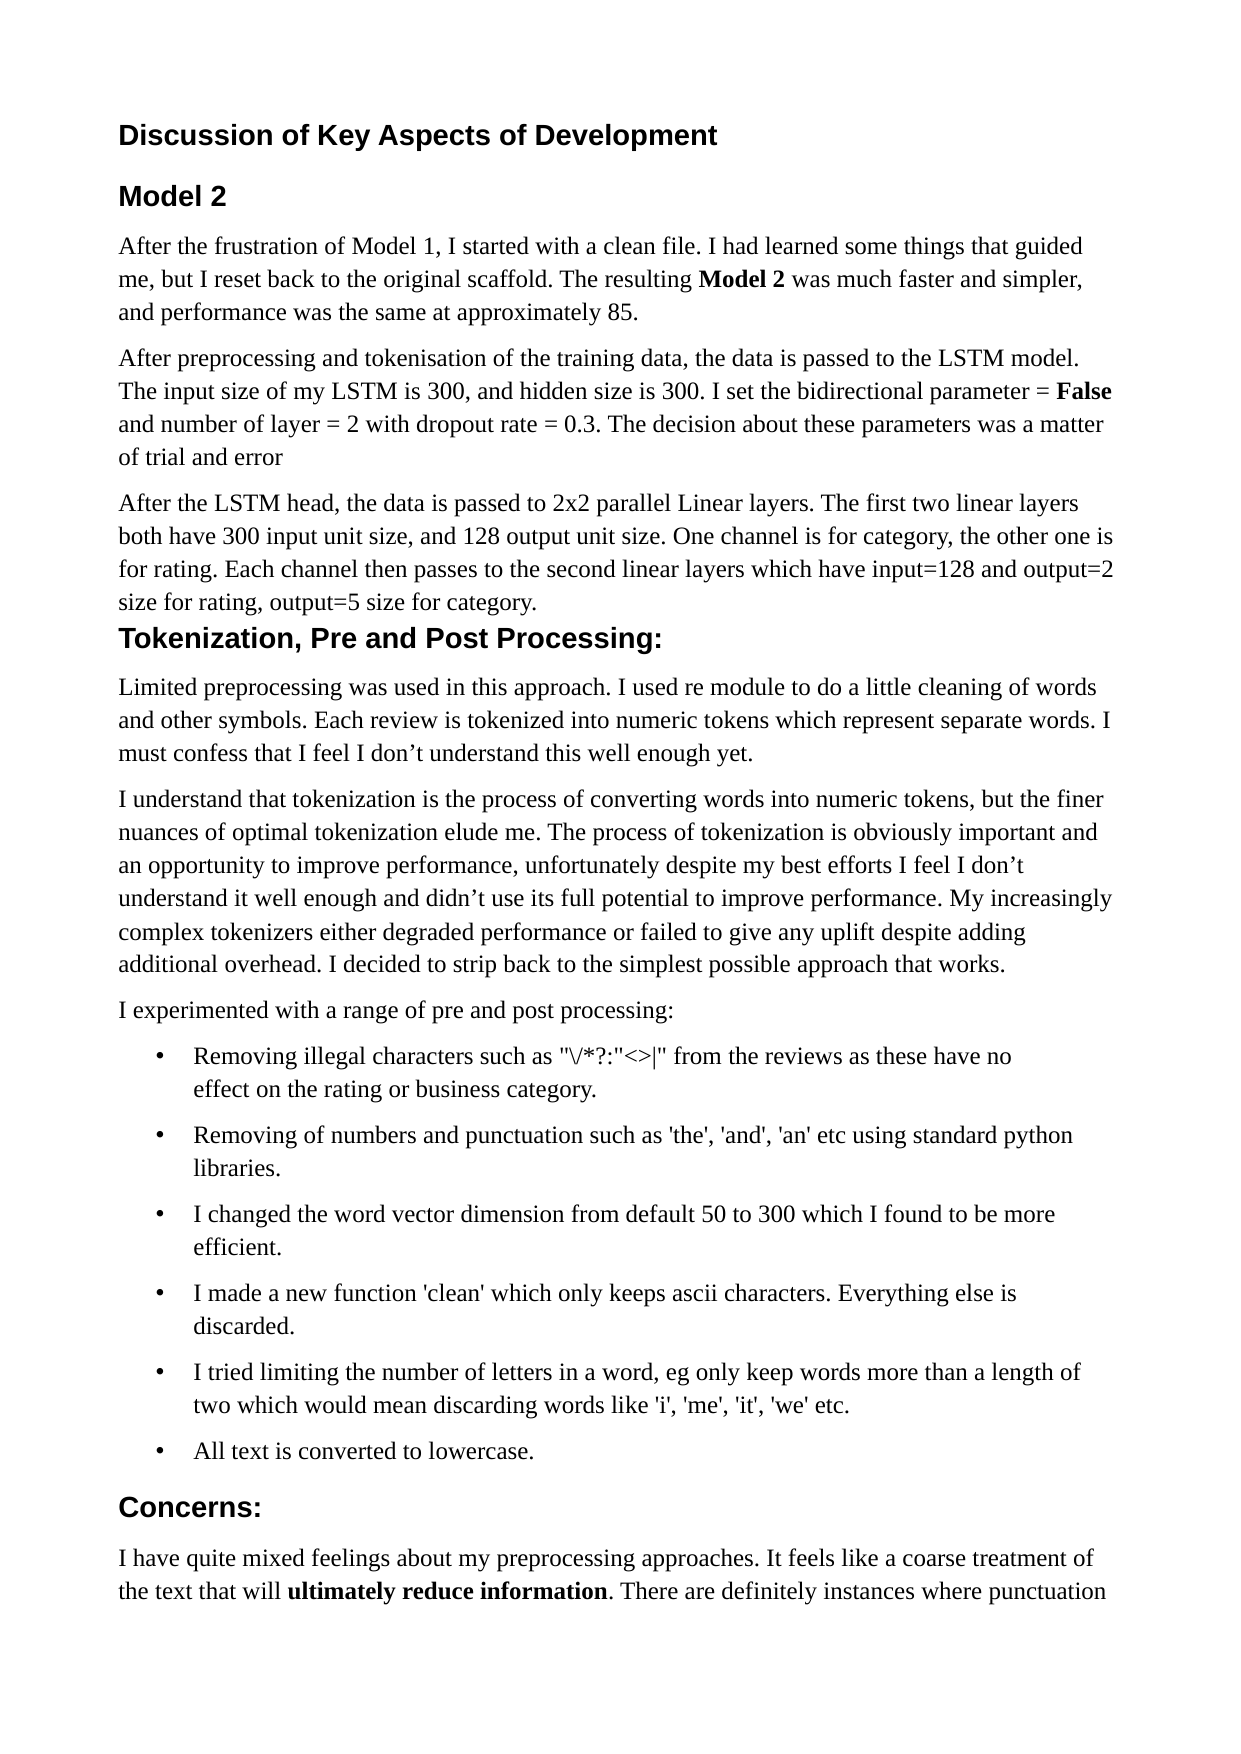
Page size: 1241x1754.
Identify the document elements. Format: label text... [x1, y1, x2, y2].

text After preprocessing and tokenisation of the training data, the data is passed to the LSTM model. The input size of my LSTM is 300, and hidden size is 300. I set the bidirectional parameter = False and number of layer = 2 with dropout rate = 0.3. The decision about these parameters was a matter of trial and error [118, 343, 1122, 471]
list All text is converted to lowercase. [156, 1436, 1122, 1465]
subtitle Concerns: [118, 1490, 1122, 1524]
list I changed the word vector dimension from default 50 to 300 which I found to be more efficient. [156, 1199, 1122, 1261]
text I understand that tokenization is the process of converting words into numeric tokens, but the finer nuances of optimal tokenization elude me. The process of tokenization is obviously important and an opportunity to improve performance, unfortunately despite my best efforts I feel I don’t understand it well enough and didn’t use its full potential to improve performance. My increasingly complex tokenizers either degraded performance or failed to give any uplift despite adding additional overhead. I decided to strip back to the simplest possible approach that works. [118, 784, 1122, 978]
text I experimented with a range of pre and post processing: [118, 996, 1122, 1024]
list I made a new function 'clean' which only keeps ascii characters. Everything else is discarded. [156, 1278, 1122, 1340]
subtitle Discussion of Key Aspects of Development [118, 118, 1122, 152]
list I tried limiting the number of letters in a word, eg only keep words more than a length of two which would mean discarding words like 'i', 'me', 'it', 'we' etc. [156, 1357, 1122, 1419]
text I have quite mixed feelings about my preprocessing approaches. It feels like a coarse treatment of the text that will ultimately reduce information. There are definitely instances where punctuation [118, 1543, 1122, 1604]
list Removing illegal characters such as "\/*?:"<>|" from the reviews as these have no effect on the rating or business category. [156, 1041, 1122, 1103]
text Limited preprocessing was used in this approach. I used re module to do a little cleaning of words and other symbols. Each review is tokenized into numeric tokens which represent separate words. I must confess that I feel I don’t understand this well enough yet. [118, 672, 1122, 767]
list Removing of numbers and punctuation such as 'the', 'and', 'an' etc using standard python libraries. [156, 1120, 1122, 1182]
text After the LSTM head, the data is passed to 2x2 parallel Linear layers. The first two linear layers both have 300 input unit size, and 128 output unit size. One channel is for category, the other one is for rating. Each channel then passes to the second linear layers which have input=128 and output=2 size for rating, output=5 size for category. Tokenization, Pre and Post Processing: [118, 488, 1122, 654]
subtitle Model 2 [118, 179, 1122, 212]
text After the frustration of Model 1, I started with a clean file. I had learned some things that guided me, but I reset back to the original scaffold. The resulting Model 2 was much faster and simpler, and performance was the same at approximately 85. [118, 231, 1122, 326]
